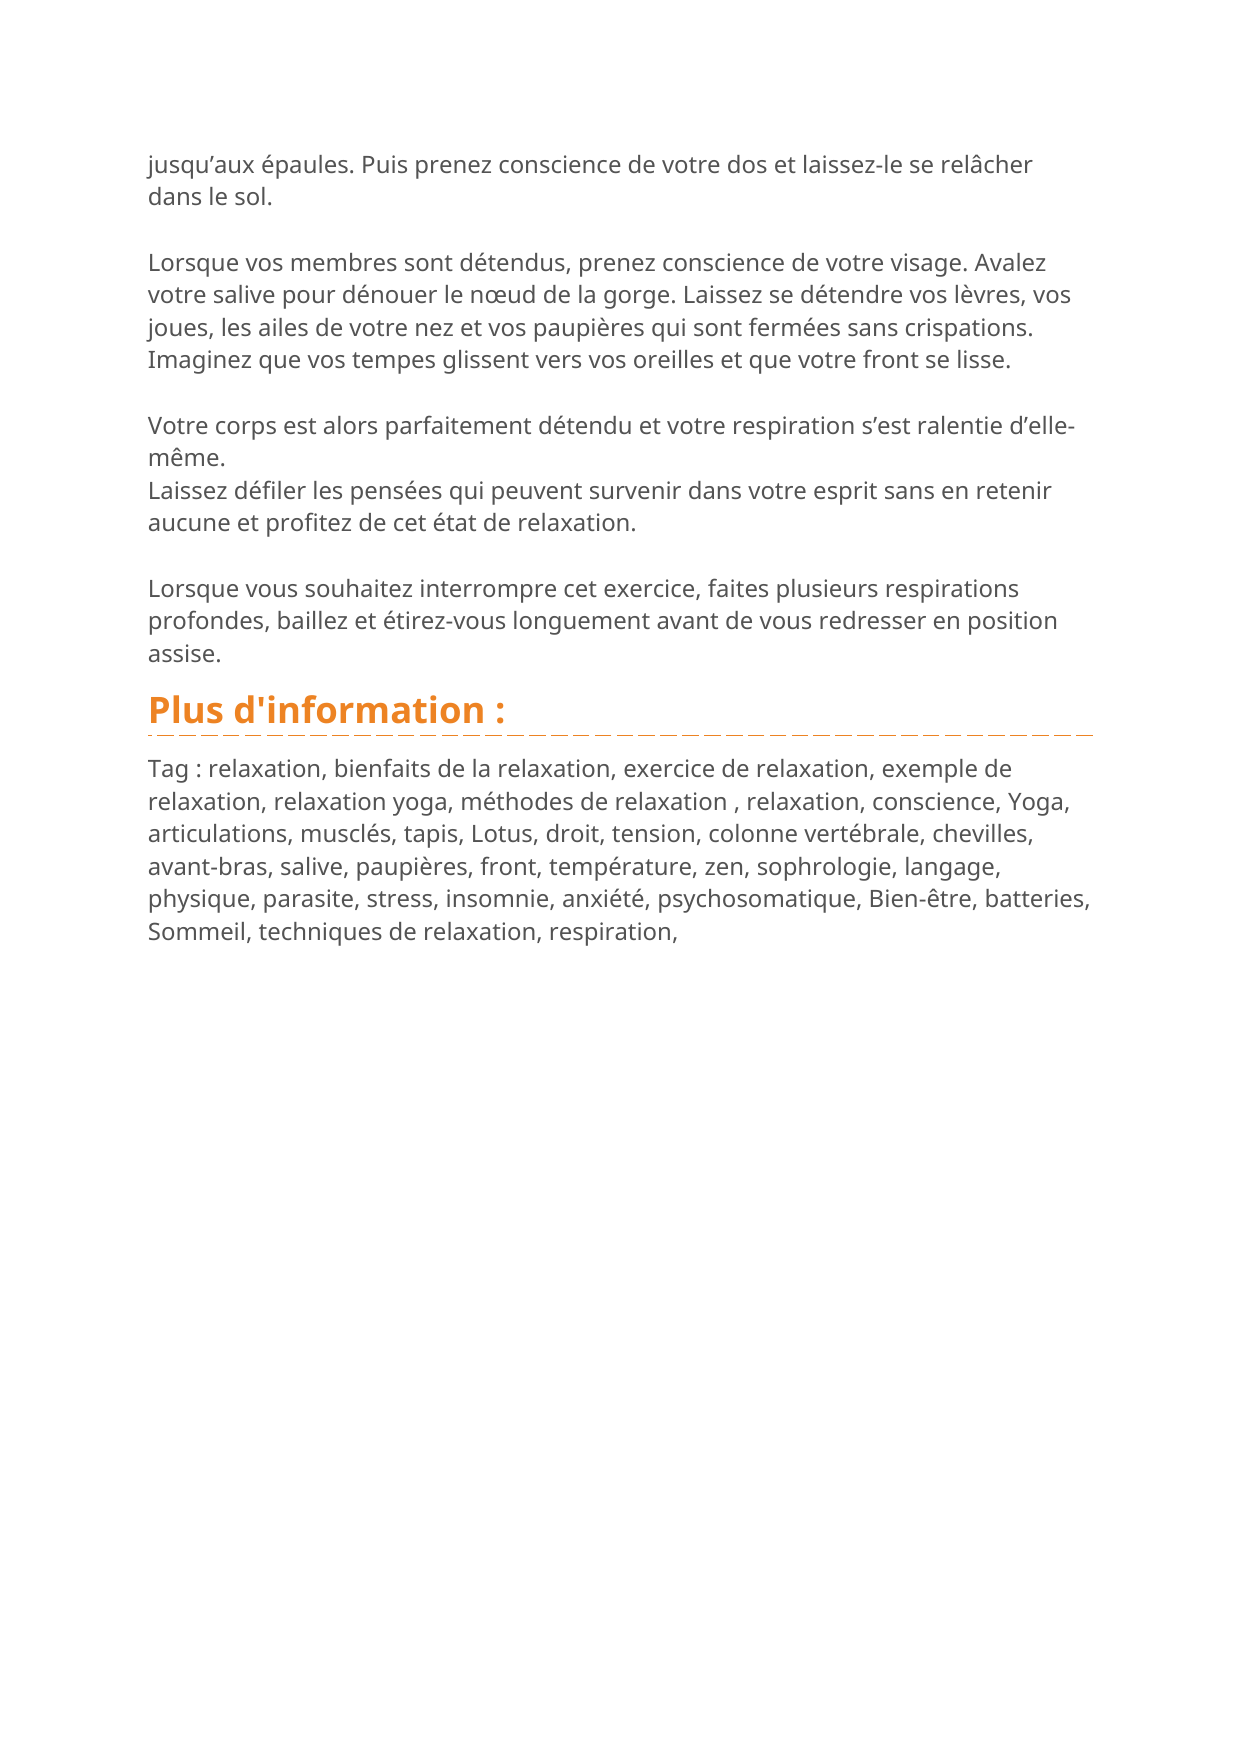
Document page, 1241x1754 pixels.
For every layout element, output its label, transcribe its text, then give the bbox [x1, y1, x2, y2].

text Tag : relaxation, bienfaits de la relaxation, exercice de relaxation, exemple de relaxation, relaxation yoga, méthodes de relaxation , relaxation, conscience, Yoga, articulations, musclés, tapis, Lotus, droit, tension, colonne vertébrale, chevilles, avant-bras, salive, paupières, front, température, zen, sophrologie, langage, physique, parasite, stress, insomnie, anxiété, psychosomatique, Bien-être, batteries, Sommeil, techniques de relaxation, respiration, [148, 752, 1093, 947]
text jusqu’aux épaules. Puis prenez conscience de votre dos et laissez-le se relâcher dans le sol. Lorsque vos membres sont détendus, prenez conscience de votre visage. Avalez votre salive pour dénouer le nœud de la gorge. Laissez se détendre vos lèvres, vos joues, les ailes de votre nez et vos paupières qui sont fermées sans crispations. Imaginez que vos tempes glissent vers vos oreilles et que votre front se lisse. Votre corps est alors parfaitement détendu et votre respiration s’est ralentie d’elle-même. Laissez défiler les pensées qui peuvent survenir dans votre esprit sans en retenir aucune et profitez de cet état de relaxation. Lorsque vous souhaitez interrompre cet exercice, faites plusieurs respirations profondes, baillez et étirez-vous longuement avant de vous redresser en position assise. [148, 148, 1093, 669]
subtitle Plus d'information : [148, 685, 1093, 736]
